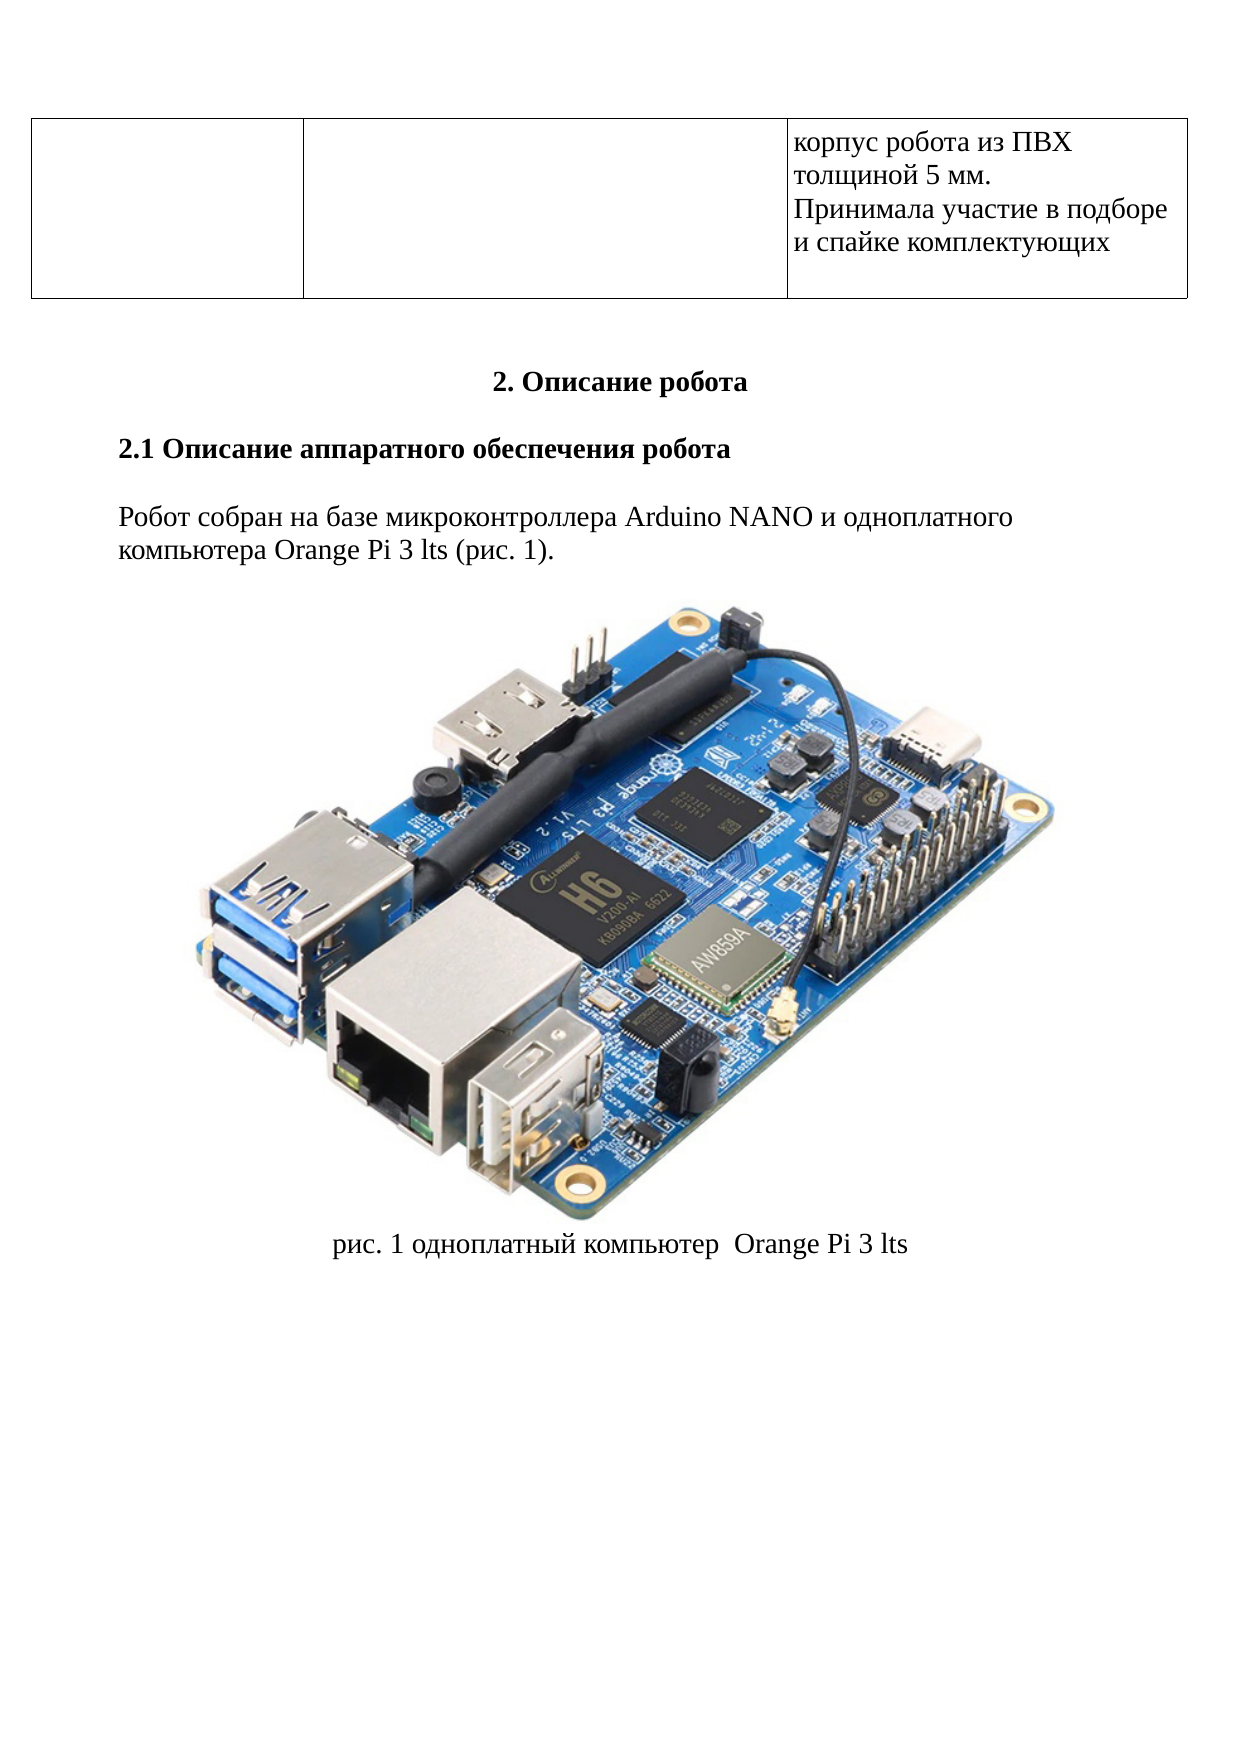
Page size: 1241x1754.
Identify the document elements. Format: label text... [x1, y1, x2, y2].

text 2. Описание робота [118, 364, 1122, 398]
table_cell корпус робота из ПВХ толщиной 5 мм. Принимала участие в подборе и спайке комплектующих [788, 119, 1187, 297]
text рис. 1 одноплатный компьютер Orange Pi 3 lts [118, 599, 1122, 1260]
text Робот собран на базе микроконтроллера Arduino NANO и одноплатного компьютера Orange Pi 3 lts (рис. 1). [118, 499, 1122, 566]
table_cell [304, 119, 787, 297]
table_cell [32, 119, 303, 297]
picture [154, 599, 1066, 1227]
text 2.1 Описание аппаратного обеспечения робота [118, 432, 1122, 465]
